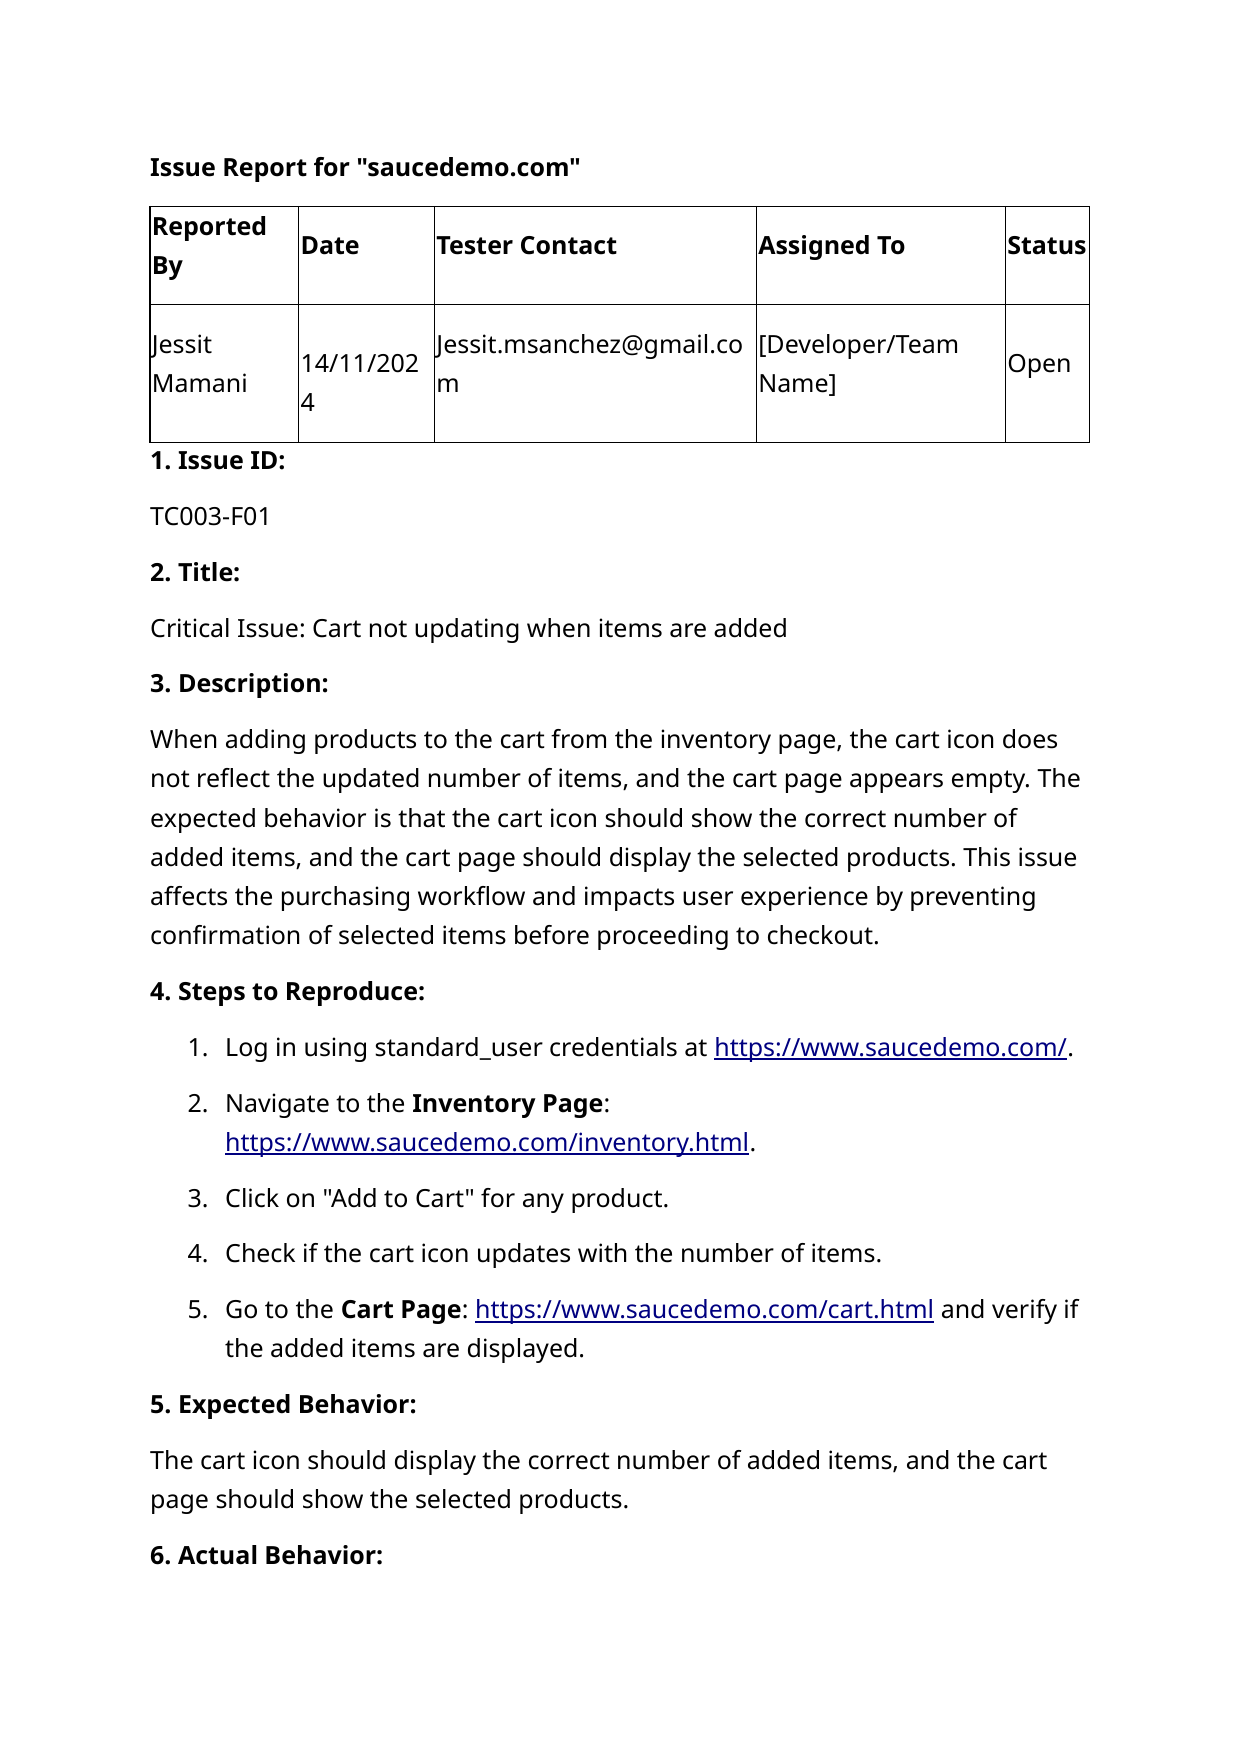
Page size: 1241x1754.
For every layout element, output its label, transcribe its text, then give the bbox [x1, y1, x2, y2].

text 3. Description: [150, 666, 1090, 700]
table_cell [Developer/Team Name] [757, 305, 1005, 442]
text 1. Issue ID: [150, 443, 1090, 477]
text 2. Title: [150, 554, 1090, 588]
text When adding products to the cart from the inventory page, the cart icon does not reflect the updated number of items, and the cart page appears empty. The expected behavior is that the cart icon should show the correct number of added items, and the cart page should display the selected products. This issue affects the purchasing workflow and impacts user experience by preventing confirmation of selected items before proceeding to checkout. [150, 722, 1090, 952]
text TC003-F01 [150, 498, 1090, 533]
text 6. Actual Behavior: [150, 1538, 1090, 1572]
table_cell Jessit Mamani [151, 305, 298, 442]
table_header Date [299, 207, 434, 304]
table_cell Open [1006, 305, 1089, 442]
list Go to the Cart Page: https://www.saucedemo.com/cart.html and verify if the added items are displayed. [187, 1292, 1090, 1365]
text 4. Steps to Reproduce: [150, 973, 1090, 1008]
text 5. Expected Behavior: [150, 1387, 1090, 1421]
text Critical Issue: Cart not updating when items are added [150, 610, 1090, 644]
table_header Tester Contact [435, 207, 756, 304]
text Issue Report for "saucedemo.com" [150, 150, 1090, 184]
text The cart icon should display the correct number of added items, and the cart page should show the selected products. [150, 1443, 1090, 1516]
list Click on "Add to Cart" for any product. [187, 1180, 1090, 1214]
table_cell 14/11/2024 [299, 305, 434, 442]
list Navigate to the Inventory Page: https://www.saucedemo.com/inventory.html. [187, 1085, 1090, 1158]
list Log in using standard_user credentials at https://www.saucedemo.com/. [187, 1029, 1090, 1063]
table_header Status [1006, 207, 1089, 304]
table_header Reported By [151, 207, 298, 304]
table_header Assigned To [757, 207, 1005, 304]
table_cell Jessit.msanchez@gmail.com [435, 305, 756, 442]
list Check if the cart icon updates with the number of items. [187, 1236, 1090, 1270]
